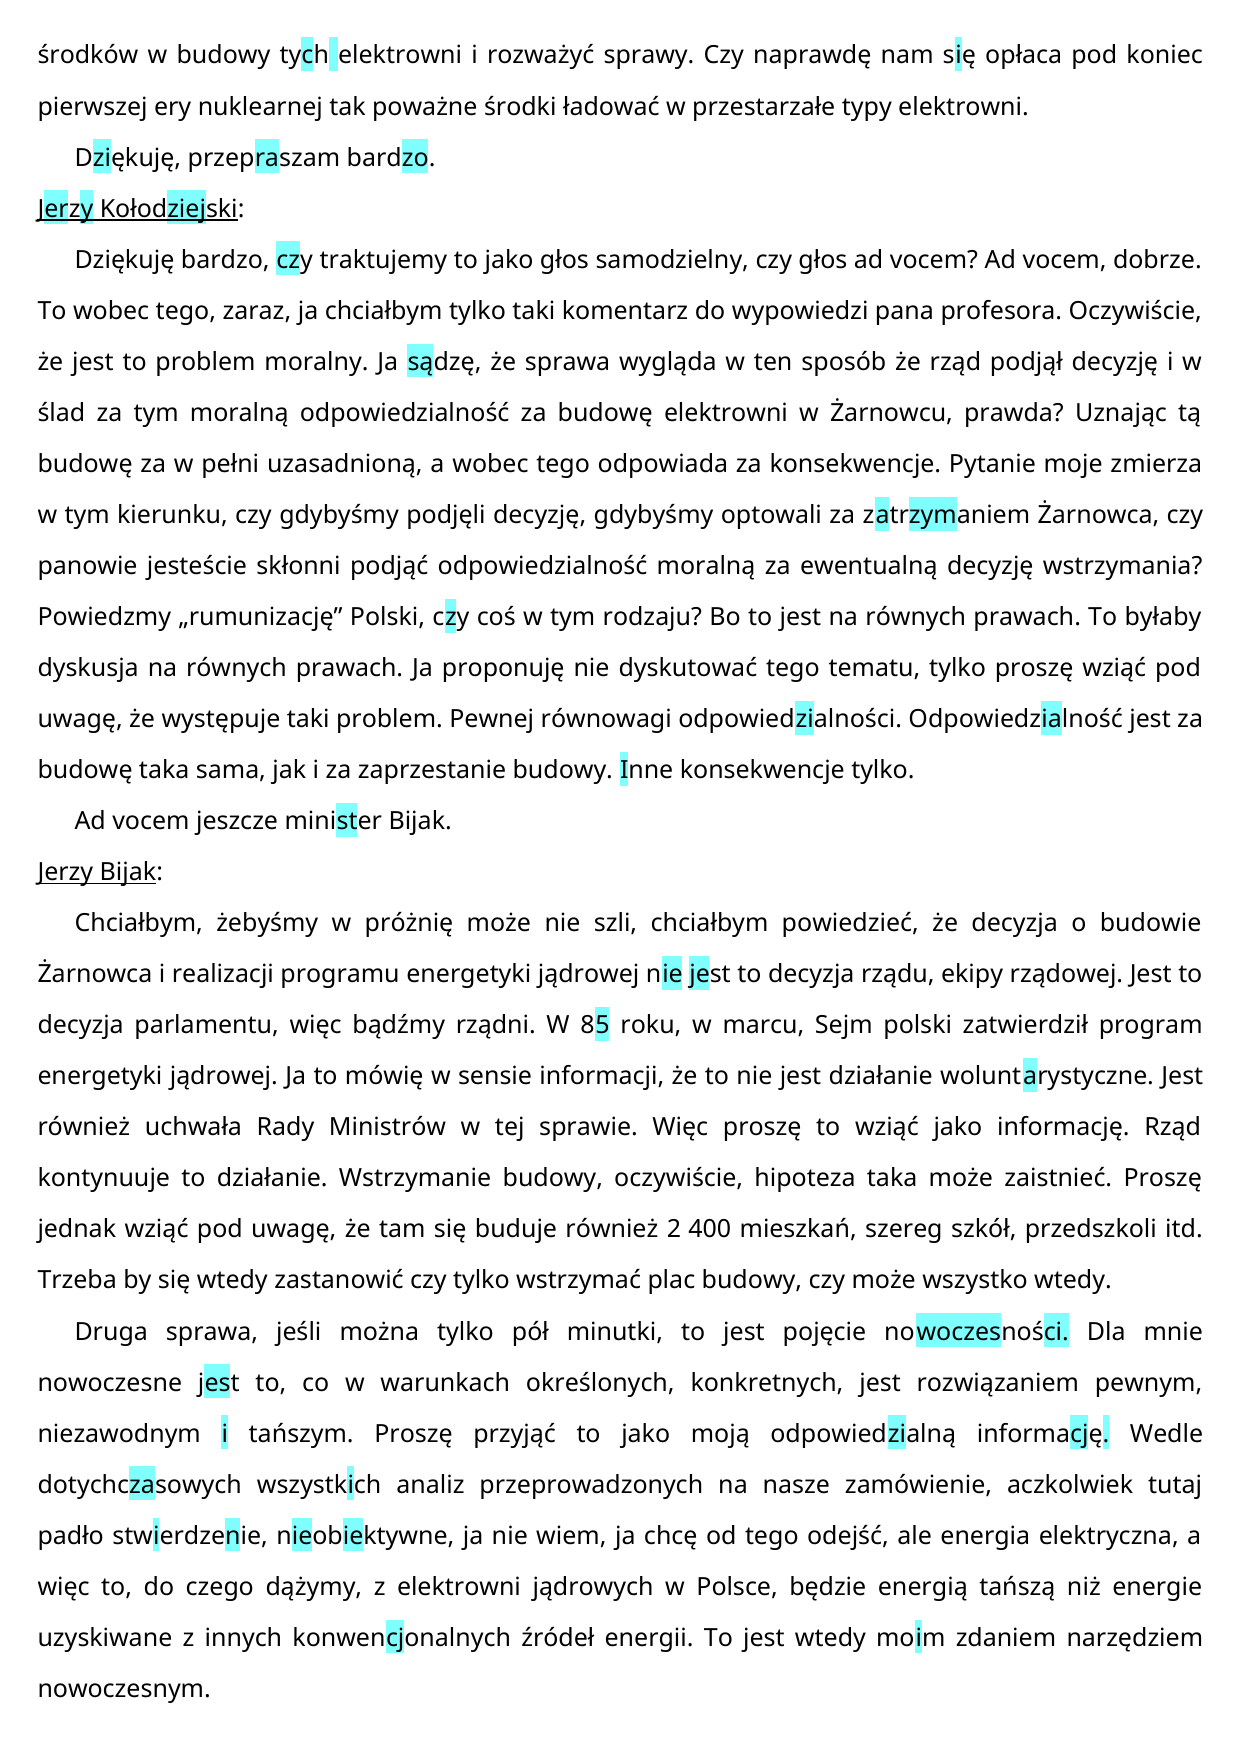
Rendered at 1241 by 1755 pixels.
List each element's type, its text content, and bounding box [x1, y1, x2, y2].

text Jerzy Bijak: [37, 854, 1203, 888]
text Druga sprawa, jeśli można tylko pół minutki, to jest pojęcie nowoczesności. Dla mnie nowoczesne jest to, co w warunkach określonych, konkretnych, jest rozwiązaniem pewnym, niezawodnym i tańszym. Proszę przyjąć to jako moją odpowiedzialną informację. Wedle dotychczasowych wszystkich analiz przeprowadzonych na nasze zamówienie, aczkolwiek tutaj padło stwierdzenie, nieobiektywne, ja nie wiem, ja chcę od tego odejść, ale energia elektryczna, a więc to, do czego dążymy, z elektrowni jądrowych w Polsce, będzie energią tańszą niż energie uzyskiwane z innych konwencjonalnych źródeł energii. To jest wtedy moim zdaniem narzędziem nowoczesnym. [37, 1313, 1203, 1704]
text Jerzy Kołodziejski: [37, 190, 1203, 224]
text Ad vocem jeszcze minister Bijak. [37, 803, 1203, 837]
text Dziękuję, przepraszam bardzo. [37, 139, 1203, 173]
text Dziękuję bardzo, czy traktujemy to jako głos samodzielny, czy głos ad vocem? Ad vocem, dobrze. To wobec tego, zaraz, ja chciałbym tylko taki komentarz do wypowiedzi pana profesora. Oczywiście, że jest to problem moralny. Ja sądzę, że sprawa wygląda w ten sposób że rząd podjął decyzję i w ślad za tym moralną odpowiedzialność za budowę elektrowni w Żarnowcu, prawda? Uznając tą budowę za w pełni uzasadnioną, a wobec tego odpowiada za konsekwencje. Pytanie moje zmierza w tym kierunku, czy gdybyśmy podjęli decyzję, gdybyśmy optowali za zatrzymaniem Żarnowca, czy panowie jesteście skłonni podjąć odpowiedzialność moralną za ewentualną decyzję wstrzymania? Powiedzmy „rumunizację” Polski, czy coś w tym rodzaju? Bo to jest na równych prawach. To byłaby dyskusja na równych prawach. Ja proponuję nie dyskutować tego tematu, tylko proszę wziąć pod uwagę, że występuje taki problem. Pewnej równowagi odpowiedzialności. Odpowiedzialność jest za budowę taka sama, jak i za zaprzestanie budowy. Inne konsekwencje tylko. [37, 241, 1203, 786]
text Chciałbym, żebyśmy w próżnię może nie szli, chciałbym powiedzieć, że decyzja o budowie Żarnowca i realizacji programu energetyki jądrowej nie jest to decyzja rządu, ekipy rządowej. Jest to decyzja parlamentu, więc bądźmy rządni. W 85 roku, w marcu, Sejm polski zatwierdził program energetyki jądrowej. Ja to mówię w sensie informacji, że to nie jest działanie woluntarystyczne. Jest również uchwała Rady Ministrów w tej sprawie. Więc proszę to wziąć jako informację. Rząd kontynuuje to działanie. Wstrzymanie budowy, oczywiście, hipoteza taka może zaistnieć. Proszę jednak wziąć pod uwagę, że tam się buduje również 2 400 mieszkań, szereg szkół, przedszkoli itd. Trzeba by się wtedy zastanowić czy tylko wstrzymać plac budowy, czy może wszystko wtedy. [37, 905, 1203, 1296]
text środków w budowy tych elektrowni i rozważyć sprawy. Czy naprawdę nam się opłaca pod koniec pierwszej ery nuklearnej tak poważne środki ładować w przestarzałe typy elektrowni. [37, 37, 1203, 122]
